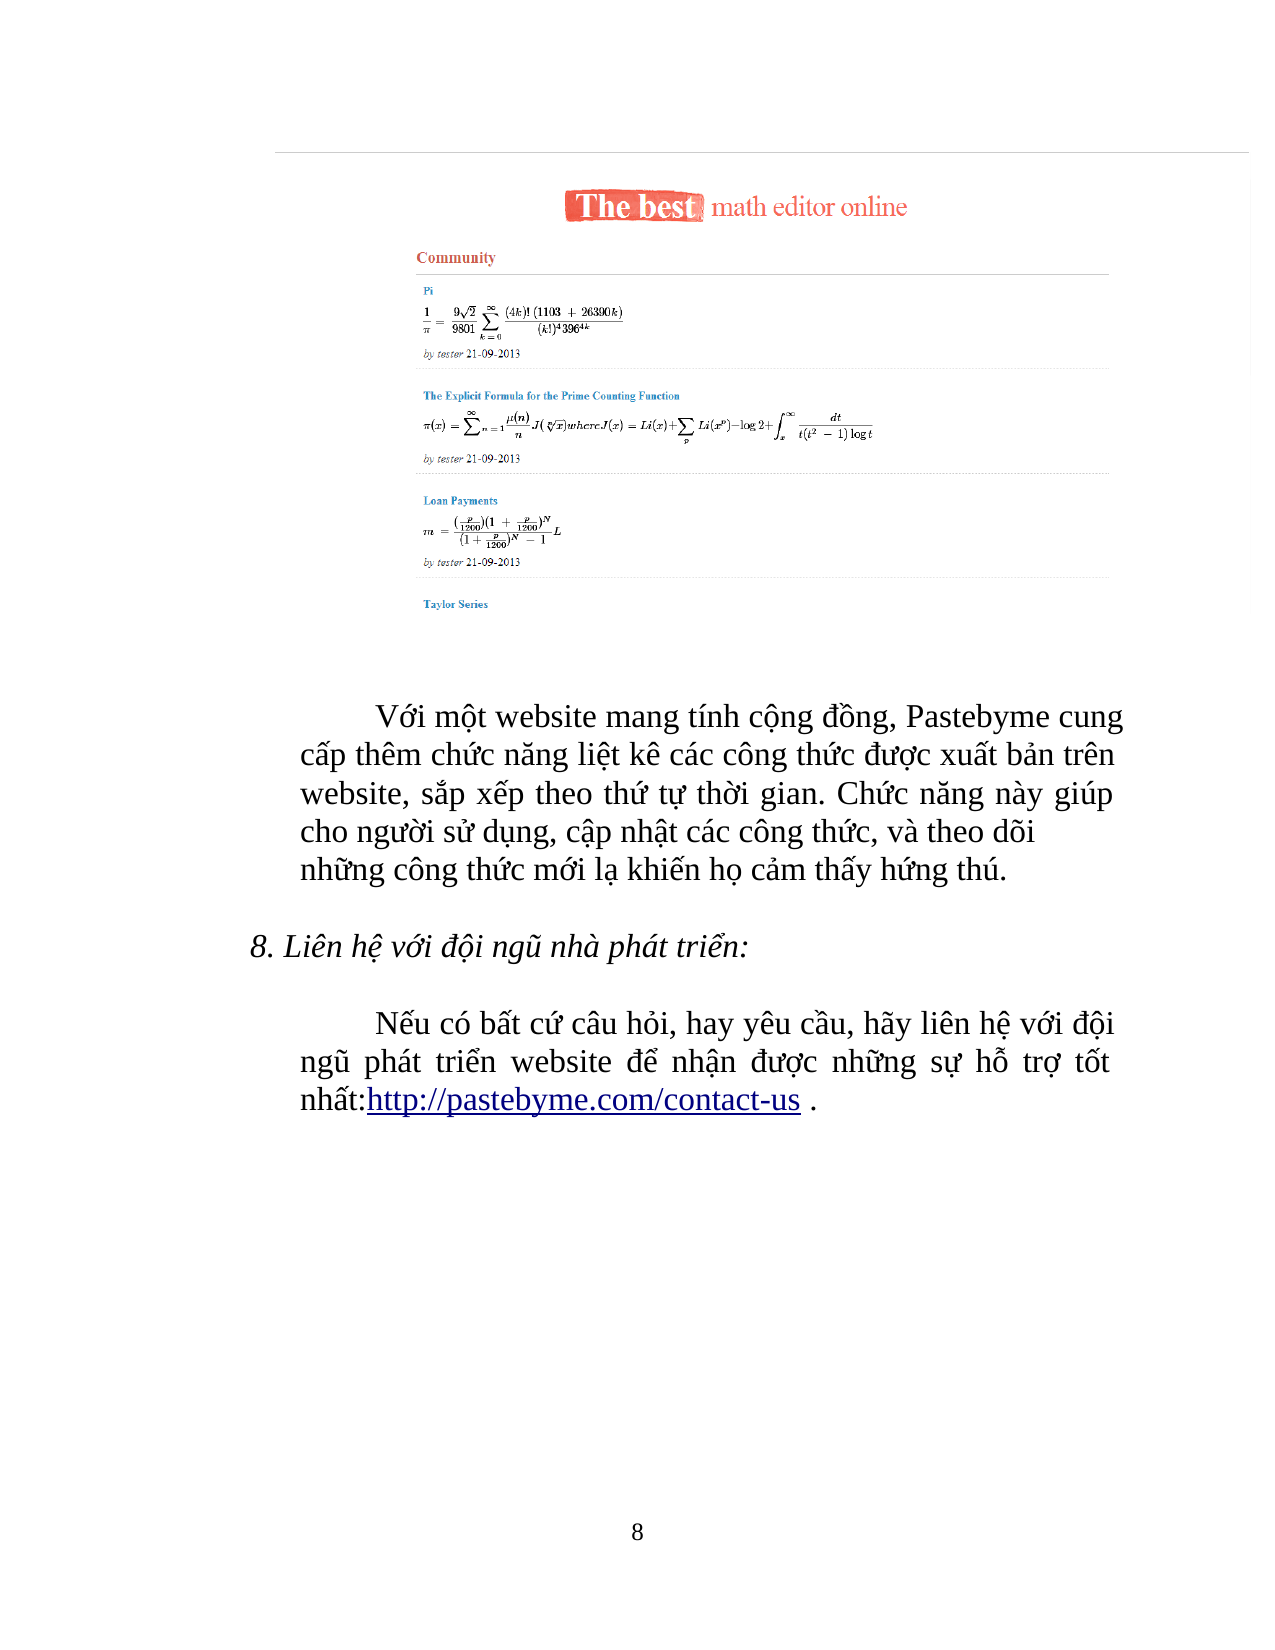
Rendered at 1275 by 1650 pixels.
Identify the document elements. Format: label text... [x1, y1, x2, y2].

list Nếu có bất cứ câu hỏi, hay yêu cầu, hãy liên hệ với đội ngũ phát triển website để nhận được những sự hỗ trợ tốt nhất:http://pastebyme.com/contact-us . [150, 1003, 1125, 1118]
list Với một website mang tính cộng đồng, Pastebyme cung cấp thêm chức năng liệt kê các công thức được xuất bản trên website, sắp xếp theo thứ tự thời gian. Chức năng này giúp cho người sử dụng, cập nhật các công thức, và theo dõi những công thức mới lạ khiến họ cảm thấy hứng thú. [150, 696, 1125, 888]
picture [275, 152, 1250, 614]
list 8. Liên hệ với đội ngũ nhà phát triển: [150, 926, 1125, 964]
